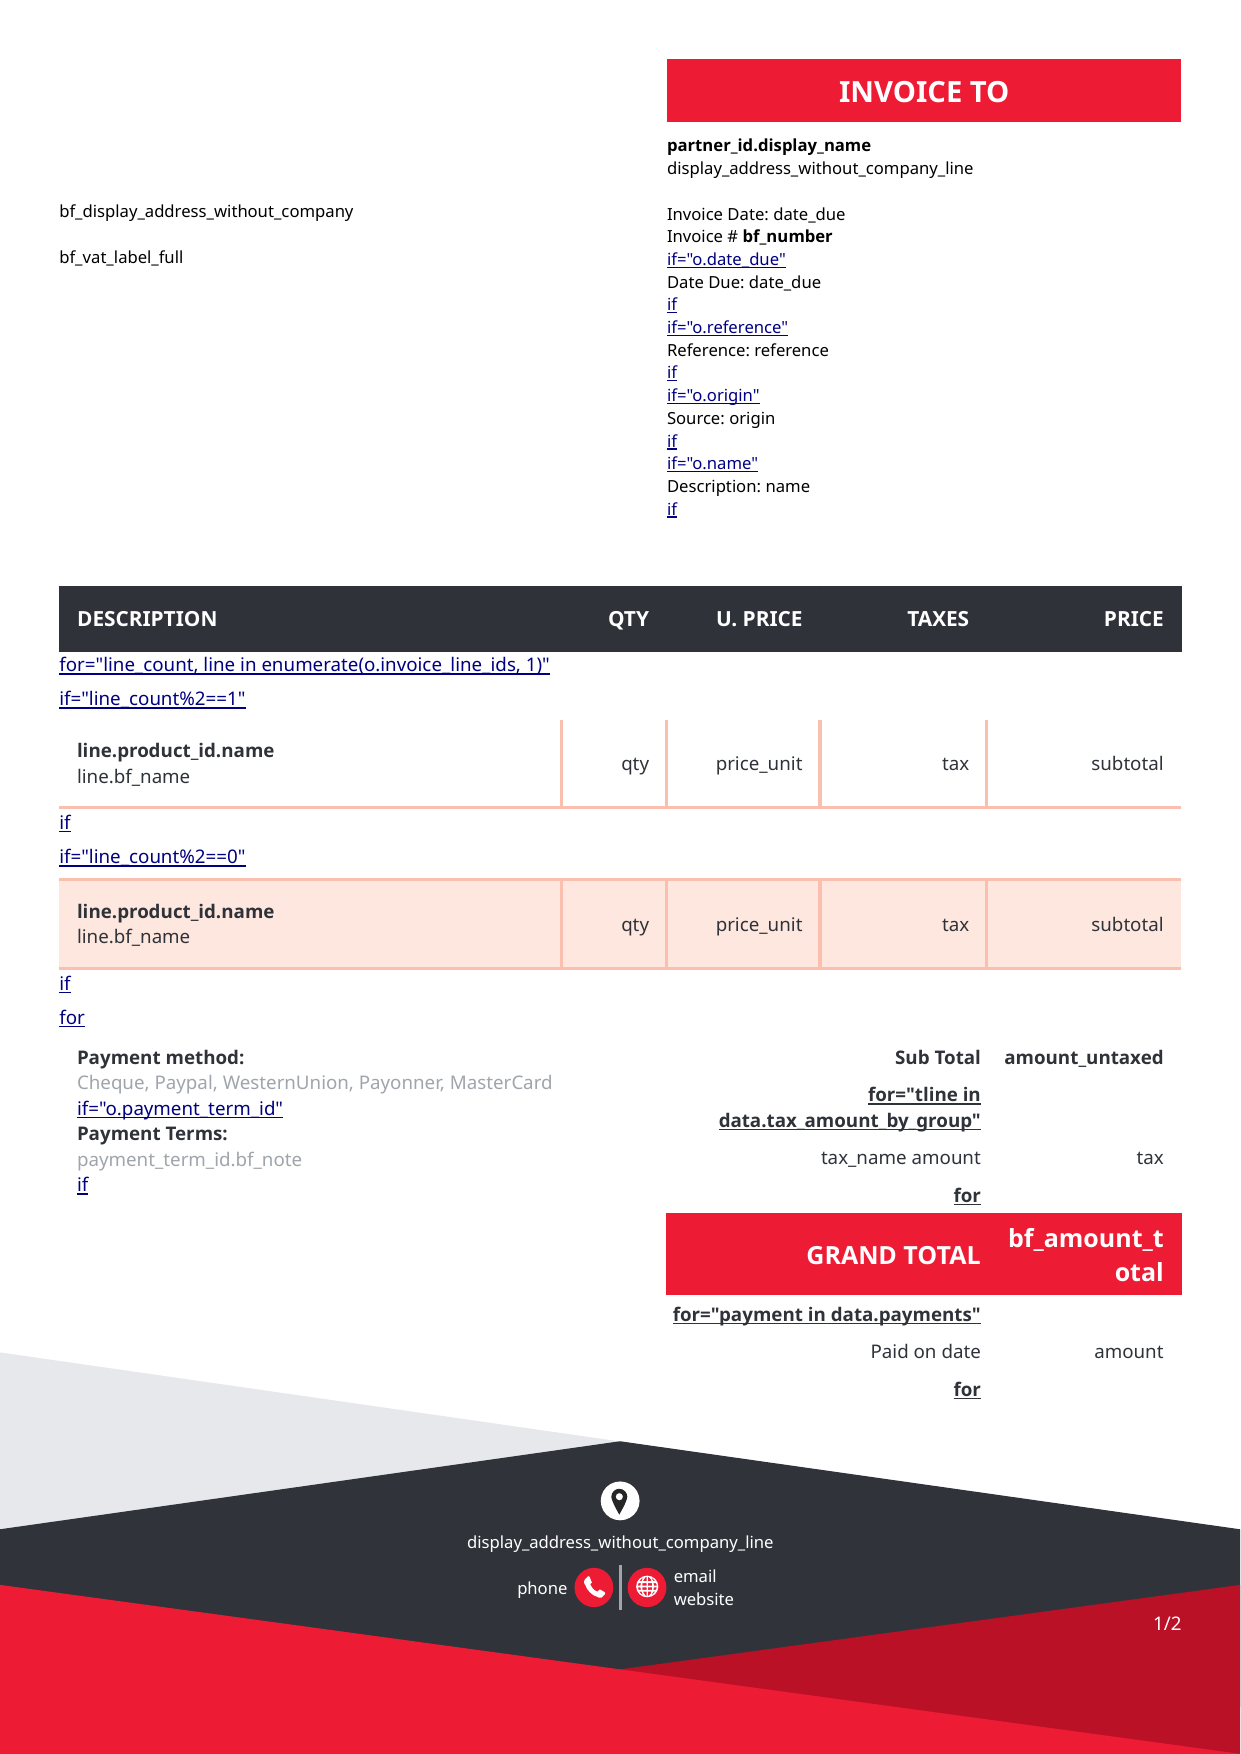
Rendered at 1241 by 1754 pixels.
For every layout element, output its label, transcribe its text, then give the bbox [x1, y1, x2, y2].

table_cell [987, 1076, 1181, 1138]
table_cell amount [987, 1333, 1181, 1370]
table_cell [987, 652, 1181, 686]
table_cell [987, 970, 1181, 1004]
table_cell subtotal [988, 720, 1181, 806]
table_cell bf_amount_total [987, 1214, 1181, 1294]
table_cell [666, 1004, 820, 1038]
table_cell Paid on date [666, 1333, 987, 1370]
table_cell [561, 809, 666, 843]
table_header QTY [562, 587, 666, 651]
table_cell tax [822, 881, 985, 967]
table_cell [561, 843, 666, 877]
table_cell line.product_id.name line.bf_name [59, 881, 560, 967]
table_cell [987, 1295, 1181, 1333]
table_cell GRAND TOTAL [667, 1214, 986, 1294]
table_cell [987, 809, 1181, 843]
table_cell [987, 1370, 1181, 1408]
table_cell for [59, 1004, 561, 1038]
table_cell [666, 809, 820, 843]
table_cell [561, 686, 666, 720]
table_cell price_unit [668, 720, 818, 806]
table_cell tax [987, 1139, 1181, 1176]
table_cell [987, 843, 1181, 877]
table_cell if="line_count%2==0" [59, 843, 561, 877]
table_cell qty [563, 720, 665, 806]
table_cell for="tline in data.tax_amount_by_group" [666, 1076, 987, 1138]
table_cell [820, 1004, 987, 1038]
table_cell subtotal [988, 881, 1181, 967]
table_cell tax_name amount [666, 1139, 987, 1176]
table_cell amount_untaxed [987, 1038, 1181, 1076]
table_cell [987, 1004, 1181, 1038]
table_header U. PRICE [667, 587, 819, 651]
table_cell for="payment in data.payments" [666, 1295, 987, 1333]
table_cell [666, 970, 820, 1004]
table_cell Sub Total [666, 1038, 987, 1076]
table_cell [987, 686, 1181, 720]
table_cell [666, 843, 820, 877]
table_cell [820, 970, 987, 1004]
table_cell [561, 652, 666, 686]
table_cell [666, 686, 820, 720]
table_cell Payment method: Cheque, Paypal, WesternUnion, Payonner, MasterCard if="o.payment_term_id" Payment Terms: payment_term_id.bf_note if [59, 1038, 666, 1408]
table_cell for [666, 1370, 987, 1408]
table_cell if [59, 970, 561, 1004]
table_header DESCRIPTION [60, 587, 561, 651]
table_cell if [59, 809, 561, 843]
table_header TAXES [821, 587, 986, 651]
table_cell [820, 809, 987, 843]
table_cell tax [822, 720, 985, 806]
table_cell qty [563, 881, 665, 967]
table_cell [666, 652, 820, 686]
table_cell [820, 652, 987, 686]
table_cell line.product_id.name line.bf_name [59, 720, 560, 806]
table_cell [820, 686, 987, 720]
table_cell price_unit [668, 881, 818, 967]
table_cell [820, 843, 987, 877]
table_cell for [666, 1176, 987, 1213]
table_cell if="line_count%2==1" [59, 686, 561, 720]
table_header PRICE [987, 587, 1181, 651]
table_cell [561, 1004, 666, 1038]
table_cell for="line_count, line in enumerate(o.invoice_line_ids, 1)" [59, 652, 561, 686]
table_cell [561, 970, 666, 1004]
table_cell [987, 1176, 1181, 1213]
